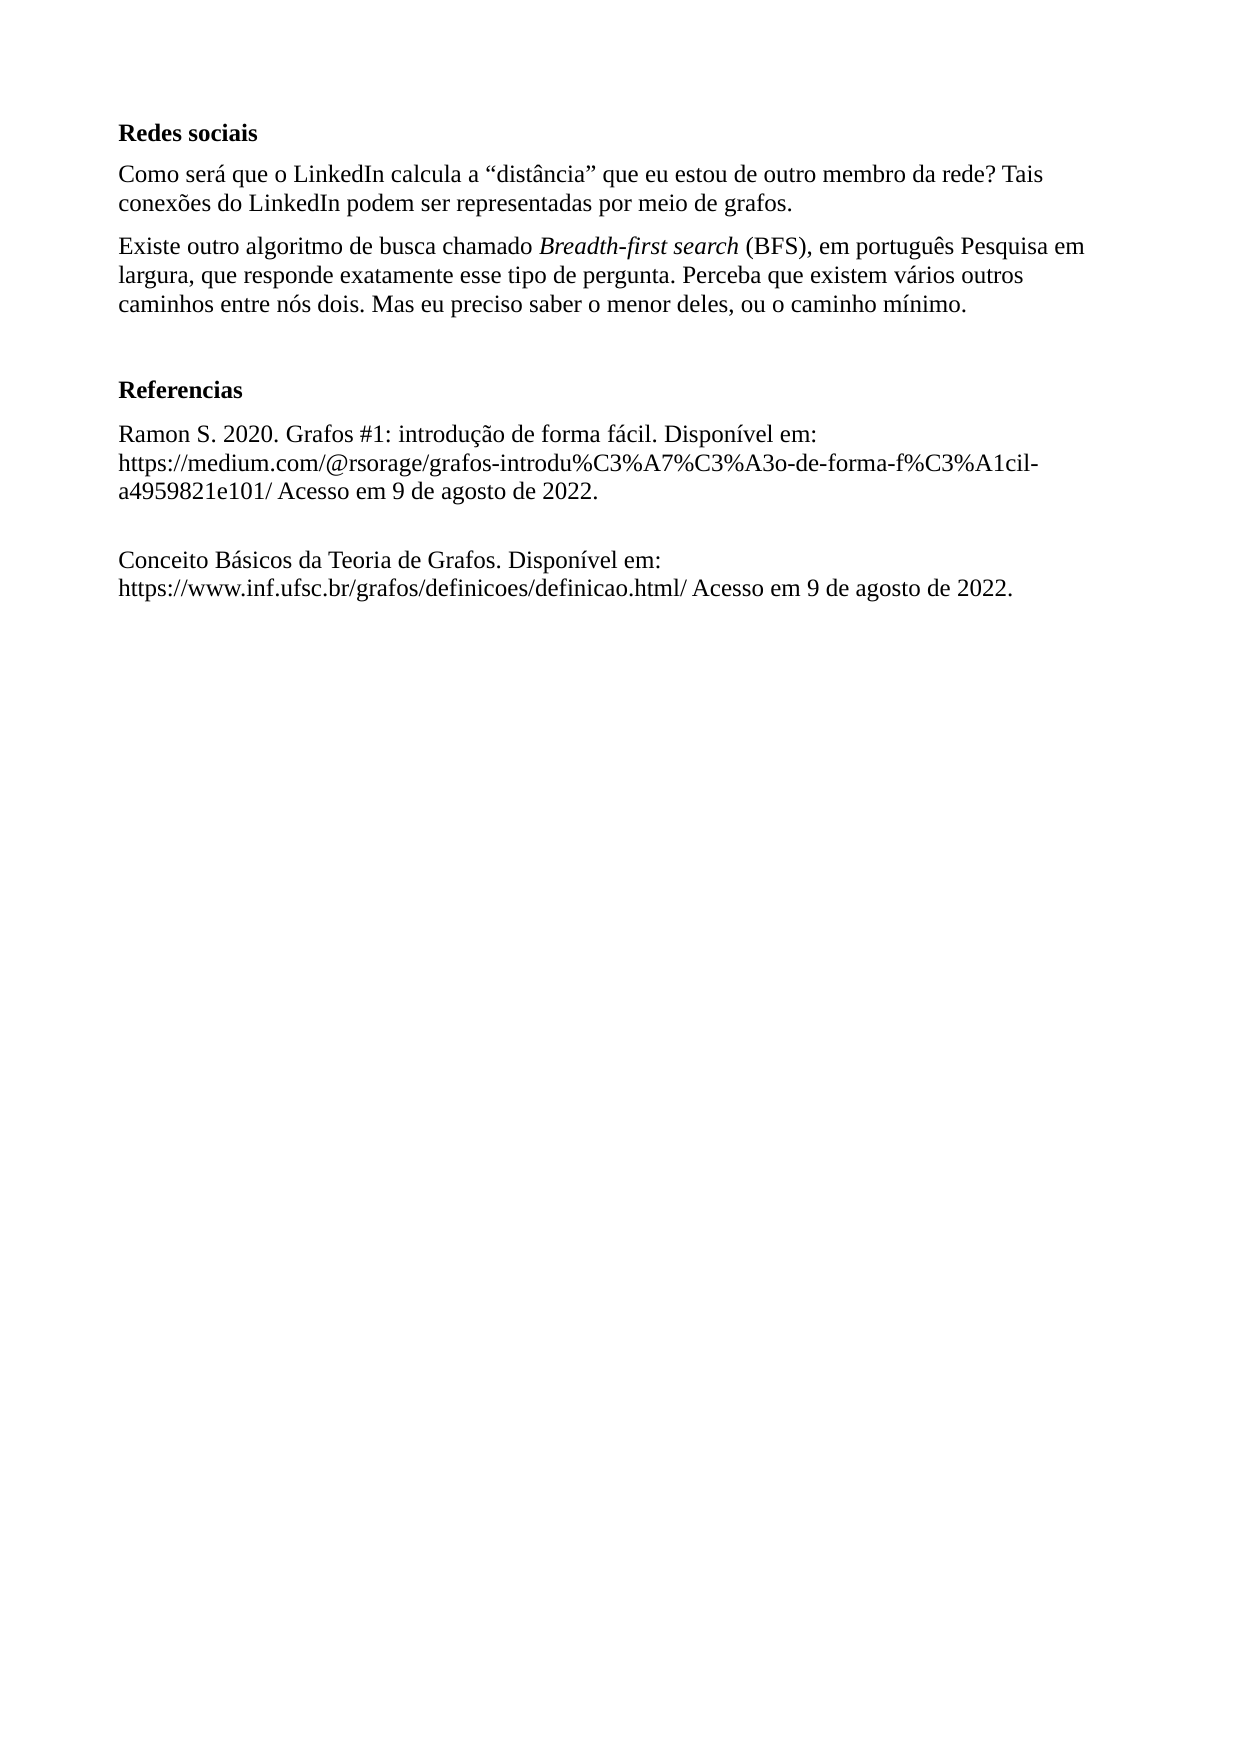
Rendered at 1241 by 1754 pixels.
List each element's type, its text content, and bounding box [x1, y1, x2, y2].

text Ramon S. 2020. Grafos #1: introdução de forma fácil. Disponível em: https://medium.com/@rsorage/grafos-introdu%C3%A7%C3%A3o-de-forma-f%C3%A1cil-a4959821e101/ Acesso em 9 de agosto de 2022. [118, 419, 1122, 505]
text Como será que o LinkedIn calcula a “distância” que eu estou de outro membro da rede? Tais conexões do LinkedIn podem ser representadas por meio de grafos. [118, 159, 1122, 217]
subtitle Conceito Básicos da Teoria de Grafos. Disponível em: https://www.inf.ufsc.br/grafos/definicoes/definicao.html/ Acesso em 9 de agosto de 2022. [118, 545, 1122, 602]
text Existe outro algoritmo de busca chamado Breadth-first search (BFS), em português Pesquisa em largura, que responde exatamente esse tipo de pergunta. Perceba que existem vários outros caminhos entre nós dois. Mas eu preciso saber o menor deles, ou o caminho mínimo. [118, 231, 1122, 318]
subtitle Redes sociais [118, 118, 1122, 147]
text Referencias [118, 376, 1122, 404]
